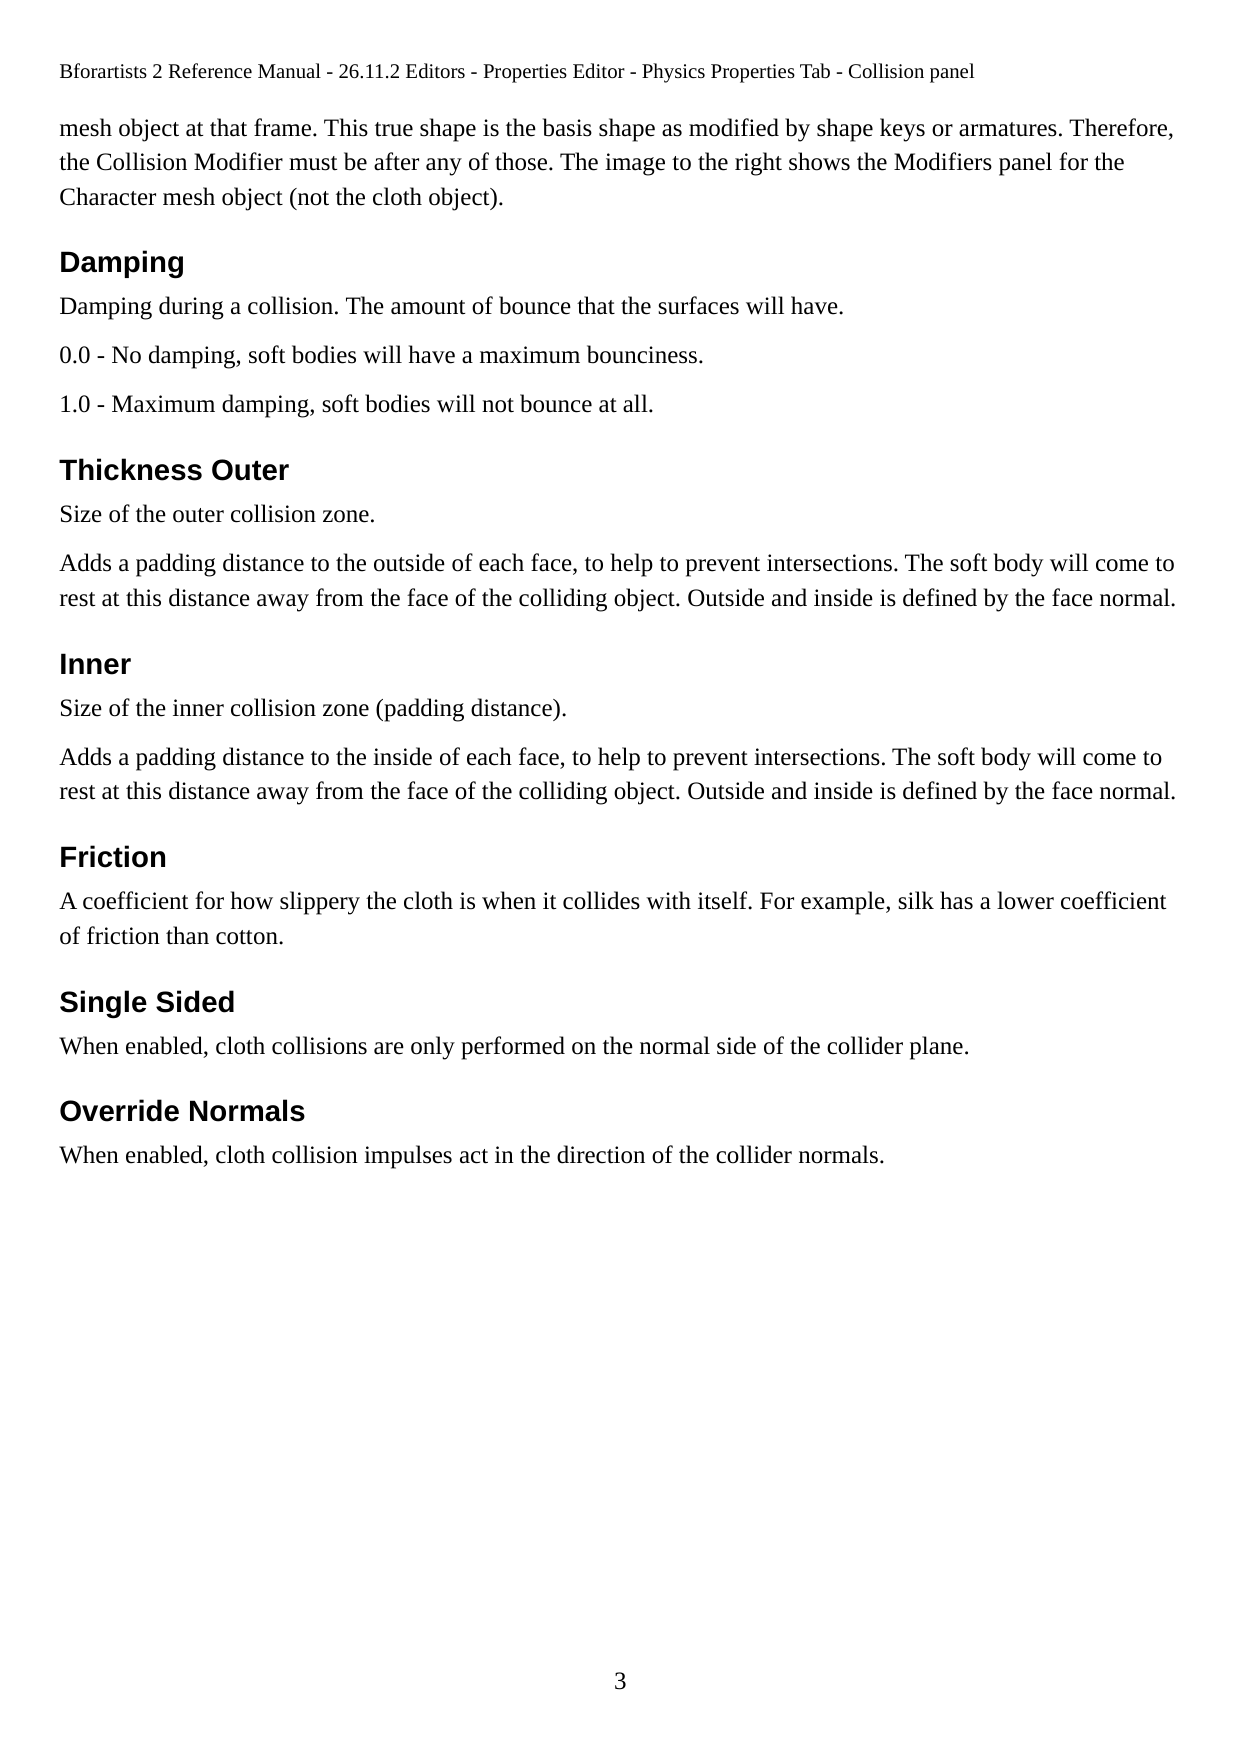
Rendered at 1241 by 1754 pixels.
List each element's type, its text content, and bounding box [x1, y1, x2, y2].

text Adds a padding distance to the outside of each face, to help to prevent intersections. The soft body will come to rest at this distance away from the face of the colliding object. Outside and inside is defined by the face normal. [59, 548, 1181, 612]
text Size of the outer collision zone. [59, 499, 1181, 528]
subtitle Friction [59, 840, 1181, 874]
subtitle Damping [59, 245, 1181, 279]
text When enabled, cloth collisions are only performed on the normal side of the collider plane. [59, 1031, 1181, 1059]
text 0.0 - No damping, soft bodies will have a maximum bounciness. [59, 341, 1181, 369]
text Damping during a collision. The amount of bounce that the surfaces will have. [59, 291, 1181, 320]
subtitle Thickness Outer [59, 453, 1181, 487]
text Adds a padding distance to the inside of each face, to help to prevent intersections. The soft body will come to rest at this distance away from the face of the colliding object. Outside and inside is defined by the face normal. [59, 742, 1181, 805]
text When enabled, cloth collision impulses act in the direction of the collider normals. [59, 1141, 1181, 1169]
subtitle Single Sided [59, 984, 1181, 1018]
text Size of the inner collision zone (padding distance). [59, 693, 1181, 722]
text A coefficient for how slippery the cloth is when it collides with itself. For example, silk has a lower coefficient of friction than cotton. [59, 886, 1181, 949]
subtitle Override Normals [59, 1094, 1181, 1128]
text mesh object at that frame. This true shape is the basis shape as modified by shape keys or armatures. Therefore, the Collision Modifier must be after any of those. The image to the right shows the Modifiers panel for the Character mesh object (not the cloth object). [59, 113, 1181, 210]
subtitle Inner [59, 647, 1181, 680]
text 1.0 - Maximum damping, soft bodies will not bounce at all. [59, 389, 1181, 418]
